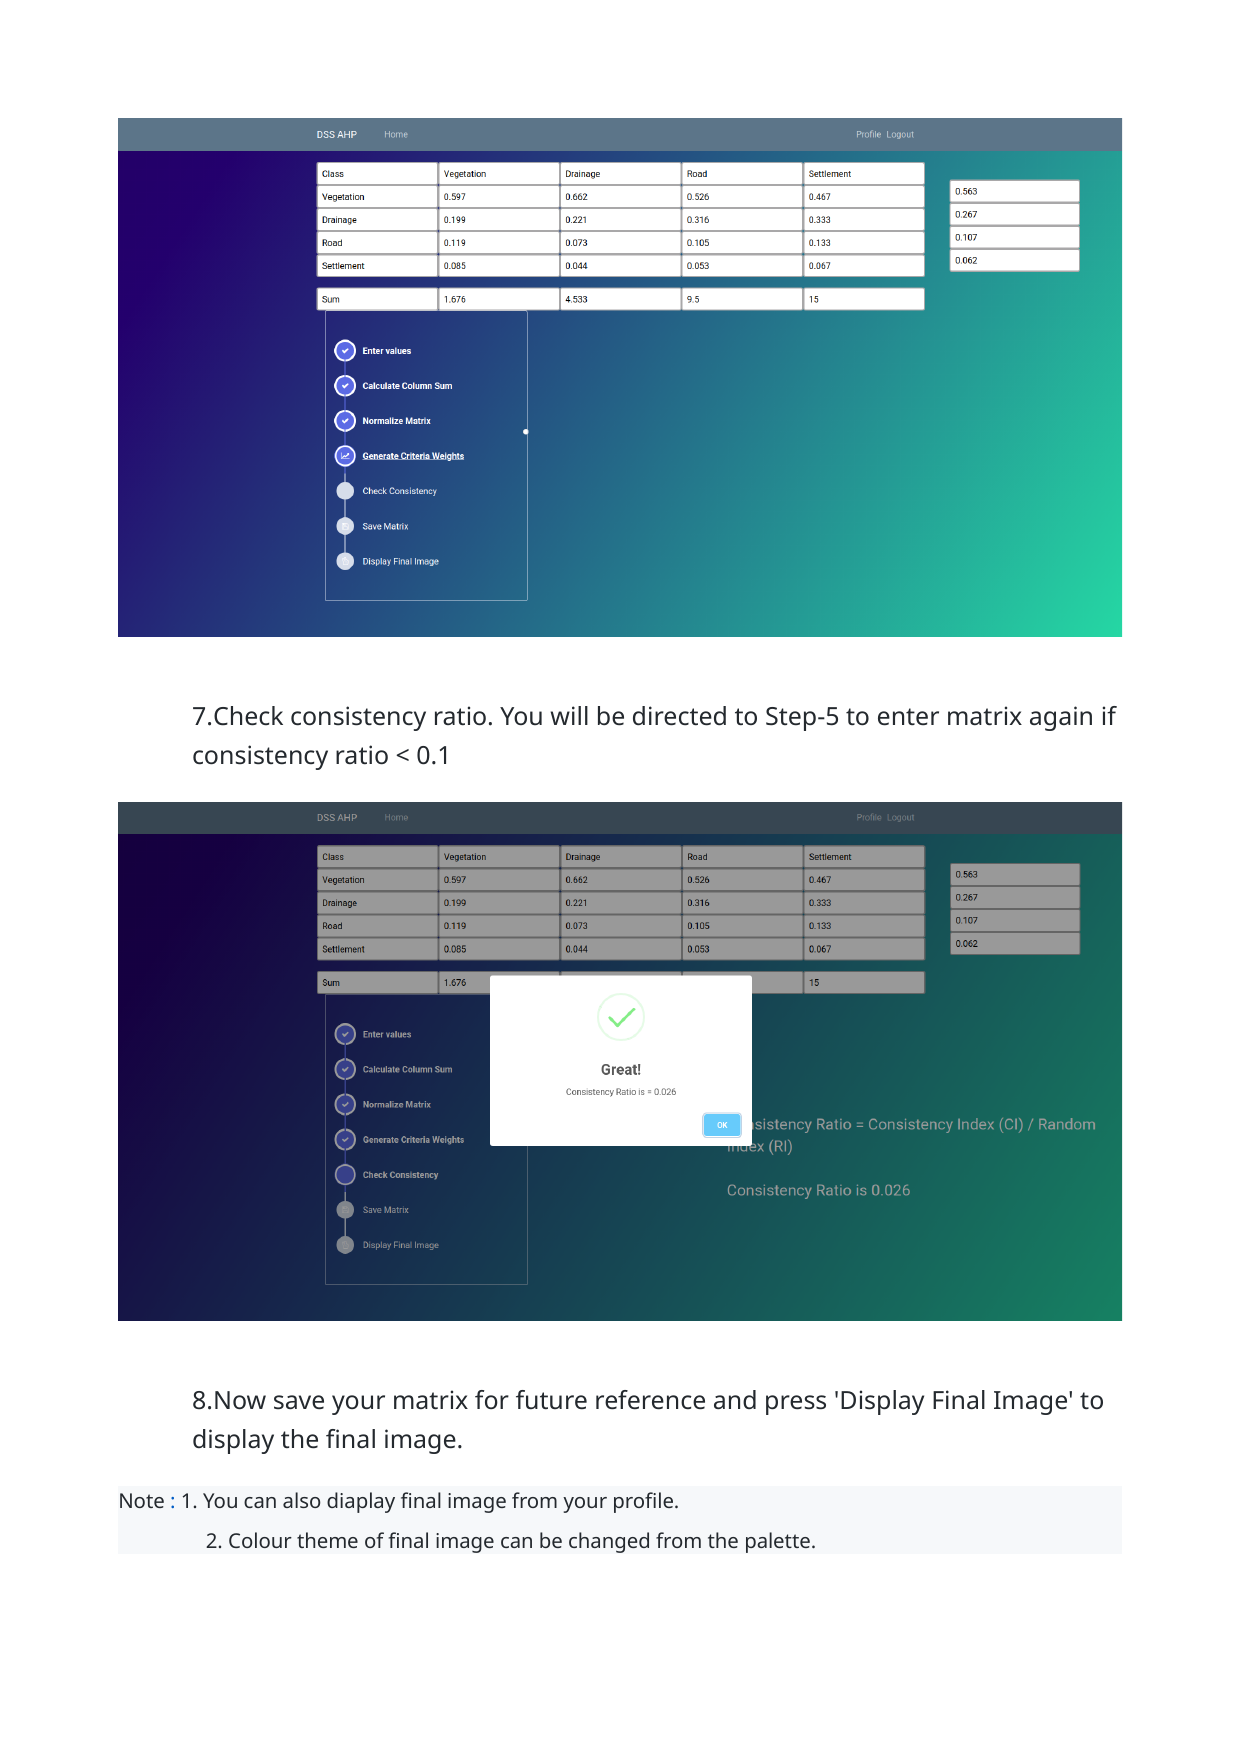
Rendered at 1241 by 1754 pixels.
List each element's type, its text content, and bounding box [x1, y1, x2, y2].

text Note : 1. You can also diaplay final image from your profile. [118, 1486, 1122, 1514]
picture [118, 118, 1123, 637]
picture [118, 802, 1123, 1321]
text 2. Colour theme of final image can be changed from the palette. [118, 1526, 1122, 1554]
list Check consistency ratio. You will be directed to Step-5 to enter matrix again if consistency ratio < 0.1 [118, 699, 1122, 772]
list Now save your matrix for future reference and press 'Display Final Image' to display the final image. [118, 1383, 1122, 1456]
